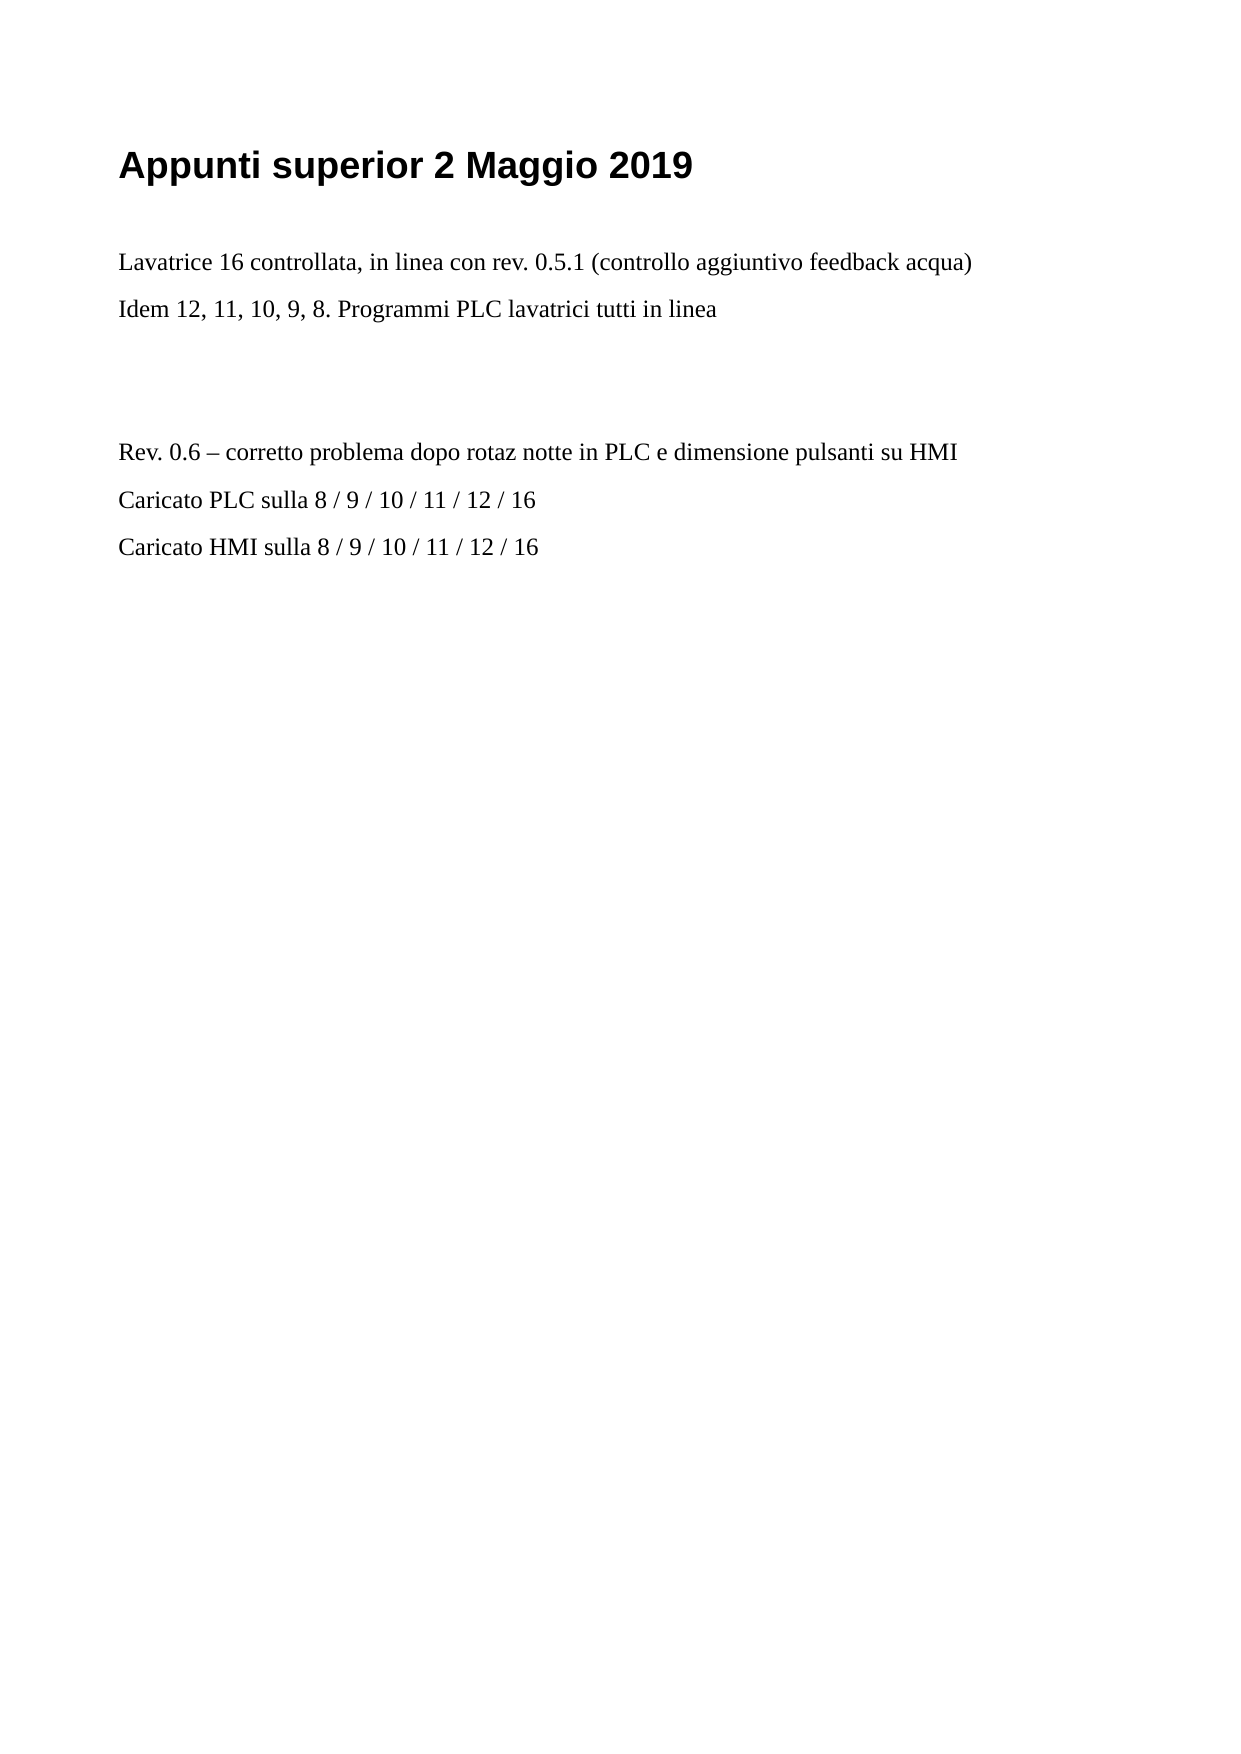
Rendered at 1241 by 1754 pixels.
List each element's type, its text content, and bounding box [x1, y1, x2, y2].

subtitle Appunti superior 2 Maggio 2019 [118, 143, 1122, 187]
text Caricato HMI sulla 8 / 9 / 10 / 11 / 12 / 16 [118, 532, 1122, 561]
text Rev. 0.6 – corretto problema dopo rotaz notte in PLC e dimensione pulsanti su HMI [118, 437, 1122, 466]
text Idem 12, 11, 10, 9, 8. Programmi PLC lavatrici tutti in linea [118, 294, 1122, 323]
text Lavatrice 16 controllata, in linea con rev. 0.5.1 (controllo aggiuntivo feedback acqua) [118, 247, 1122, 276]
text Caricato PLC sulla 8 / 9 / 10 / 11 / 12 / 16 [118, 485, 1122, 514]
